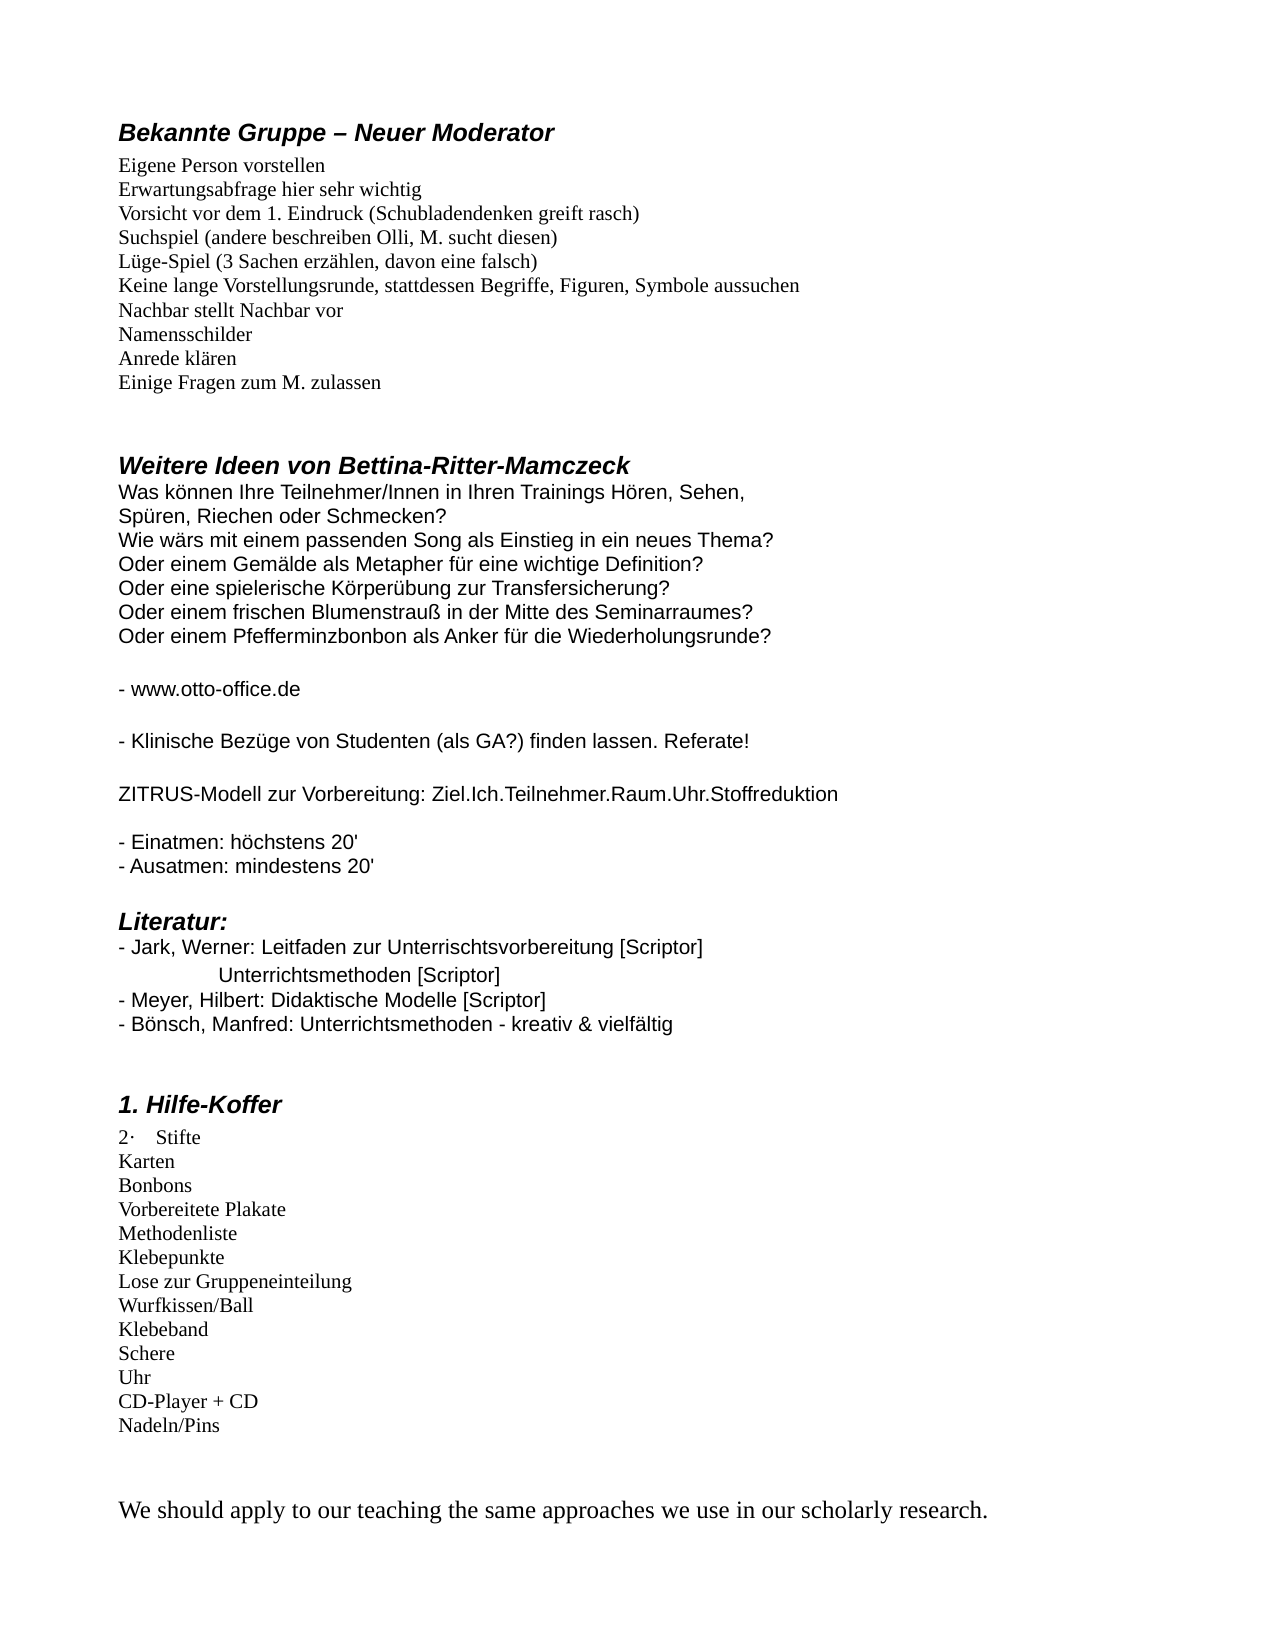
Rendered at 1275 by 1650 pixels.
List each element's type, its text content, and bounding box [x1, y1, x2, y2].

text Schere [118, 1341, 1157, 1365]
text - Jark, Werner: Leitfaden zur Unterrischtsvorbereitung [Scriptor] [118, 935, 1157, 959]
text Oder einem Pfefferminzbonbon als Anker für die Wiederholungsrunde? [118, 624, 1157, 648]
text - www.otto-office.de [118, 676, 1157, 700]
text Karten [118, 1149, 1157, 1173]
text Klebeband [118, 1317, 1157, 1341]
text Lüge-Spiel (3 Sachen erzählen, davon eine falsch) [118, 249, 1157, 273]
text Unterrichtsmethoden [Scriptor] [118, 959, 1157, 988]
text Oder eine spielerische Körperübung zur Transfersicherung? [118, 576, 1157, 600]
text Bekannte Gruppe – Neuer Moderator [118, 118, 1157, 147]
text Spüren, Riechen oder Schmecken? [118, 504, 1157, 528]
text Lose zur Gruppeneinteilung [118, 1269, 1157, 1293]
list Stifte [118, 1124, 1157, 1149]
text Nachbar stellt Nachbar vor [118, 297, 1157, 322]
text Suchspiel (andere beschreiben Olli, M. sucht diesen) [118, 225, 1157, 249]
text Wie wärs mit einem passenden Song als Einstieg in ein neues Thema? [118, 528, 1157, 552]
text Einige Fragen zum M. zulassen [118, 370, 1157, 394]
text Anrede klären [118, 346, 1157, 370]
text Nadeln/Pins [118, 1413, 1157, 1437]
text CD-Player + CD [118, 1389, 1157, 1413]
text Erwartungsabfrage hier sehr wichtig [118, 177, 1157, 201]
text - Ausatmen: mindestens 20' [118, 854, 1157, 878]
text Literatur: [118, 906, 1157, 935]
text Vorbereitete Plakate [118, 1197, 1157, 1221]
text Uhr [118, 1365, 1157, 1389]
text Oder einem Gemälde als Metapher für eine wichtige Definition? [118, 552, 1157, 576]
text Wurfkissen/Ball [118, 1293, 1157, 1317]
text ZITRUS-Modell zur Vorbereitung: Ziel.Ich.Teilnehmer.Raum.Uhr.Stoffreduktion [118, 782, 1157, 806]
text - Bönsch, Manfred: Unterrichtsmethoden - kreativ & vielfältig [118, 1012, 1157, 1036]
text - Meyer, Hilbert: Didaktische Modelle [Scriptor] [118, 988, 1157, 1012]
text - Klinische Bezüge von Studenten (als GA?) finden lassen. Referate! [118, 729, 1157, 753]
list Namensschilder [118, 322, 1157, 346]
list Eigene Person vorstellen [118, 153, 1157, 177]
text Vorsicht vor dem 1. Eindruck (Schubladendenken greift rasch) [118, 201, 1157, 225]
text - Einatmen: höchstens 20' [118, 830, 1157, 854]
text We should apply to our teaching the same approaches we use in our scholarly research. [118, 1495, 1157, 1524]
text Keine lange Vorstellungsrunde, stattdessen Begriffe, Figuren, Symbole aussuchen [118, 273, 1157, 297]
text Weitere Ideen von Bettina-Ritter-Mamczeck [118, 451, 1157, 480]
text Was können Ihre Teilnehmer/Innen in Ihren Trainings Hören, Sehen, [118, 480, 1157, 504]
text 1. Hilfe-Koffer [118, 1089, 1157, 1118]
text Klebepunkte [118, 1245, 1157, 1269]
text Methodenliste [118, 1221, 1157, 1245]
text Oder einem frischen Blumenstrauß in der Mitte des Seminarraumes? [118, 600, 1157, 624]
text Bonbons [118, 1173, 1157, 1197]
